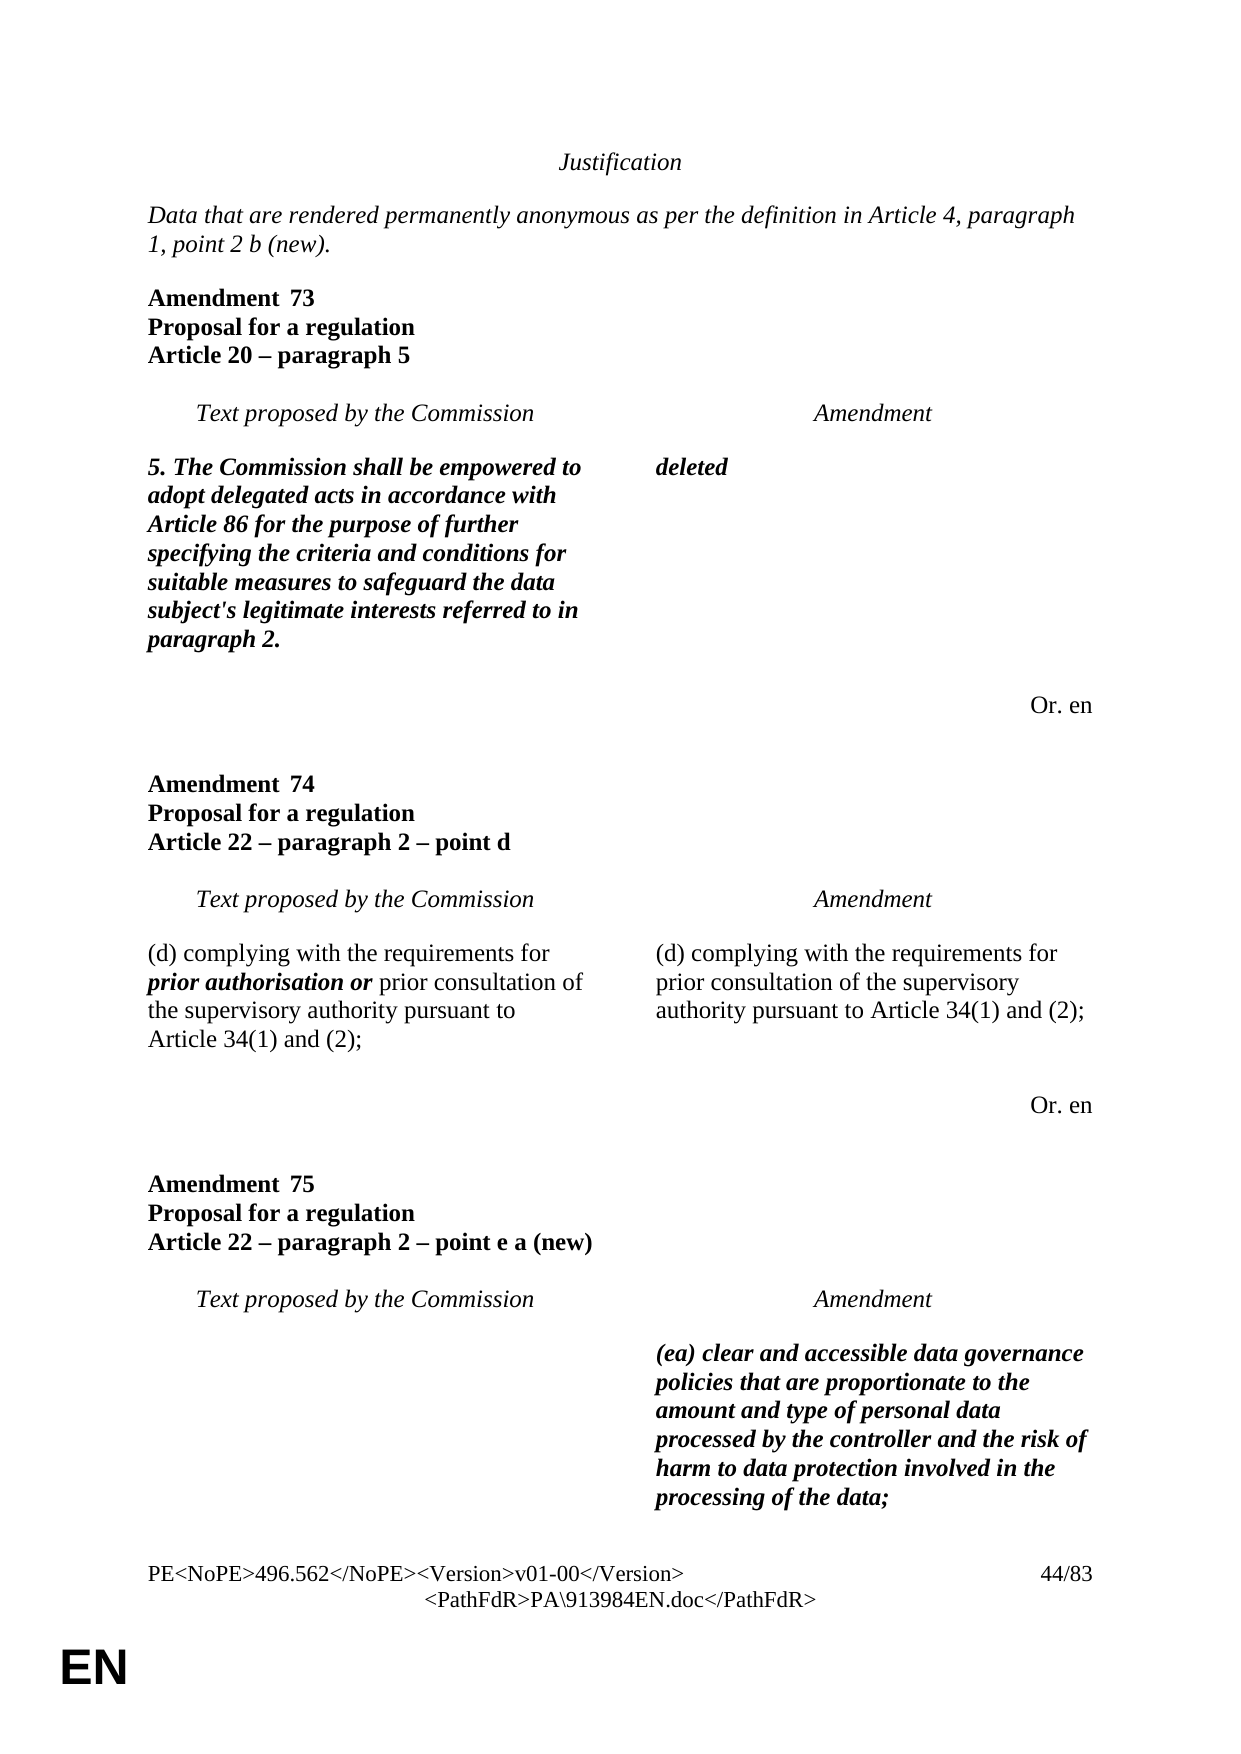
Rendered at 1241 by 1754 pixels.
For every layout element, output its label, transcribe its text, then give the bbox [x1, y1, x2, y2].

text <Amend>Amendment <NumAm>75</NumAm> [148, 1169, 1092, 1198]
text <Amend>Amendment <NumAm>74</NumAm> [148, 769, 1092, 798]
table_cell Text proposed by the Commission [112, 884, 620, 938]
table_cell Amendment [620, 398, 1128, 452]
table_cell 5. The Commission shall be empowered to adopt delegated acts in accordance with Article 86 for the purpose of further specifying the criteria and conditions for suitable measures to safeguard the data subject's legitimate interests referred to in paragraph 2. [112, 452, 620, 666]
title <TitreJust>Justification</TitreJust> [148, 147, 1092, 176]
text <Amend>Amendment <NumAm>73</NumAm> [148, 283, 1092, 312]
text Or. <Original>{EN}en</Original> [148, 691, 1092, 719]
text <Article>Article 22 – paragraph 2 – point e a (new)</Article> [148, 1227, 1092, 1256]
table_header [112, 1256, 1128, 1284]
table_cell (ea) clear and accessible data governance policies that are proportionate to the amount and type of personal data processed by the controller and the risk of harm to data protection involved in the processing of the data; [620, 1338, 1128, 1523]
text Data that are rendered permanently anonymous as per the definition in Article 4, paragraph 1, point 2 b (new). [148, 201, 1092, 258]
text <Article>Article 22 – paragraph 2 – point d</Article> [148, 827, 1092, 856]
table_cell Text proposed by the Commission [112, 398, 620, 452]
table_cell Text proposed by the Commission [112, 1284, 620, 1338]
text <DocAmend>Proposal for a regulation</DocAmend> [148, 1198, 1092, 1227]
table_cell (d) complying with the requirements for prior consultation of the supervisory authority pursuant to Article 34(1) and (2); [620, 938, 1128, 1066]
text <DocAmend>Proposal for a regulation</DocAmend> [148, 312, 1092, 341]
text Or. <Original>{EN}en</Original> [148, 1091, 1092, 1119]
table_cell Amendment [620, 884, 1128, 938]
table_cell Amendment [620, 1284, 1128, 1338]
text <Article>Article 20 – paragraph 5</Article> [148, 341, 1092, 369]
table_cell [112, 1338, 620, 1523]
table_header [112, 856, 1128, 884]
text <DocAmend>Proposal for a regulation</DocAmend> [148, 798, 1092, 827]
table_cell (d) complying with the requirements for prior authorisation or prior consultation of the supervisory authority pursuant to Article 34(1) and (2); [112, 938, 620, 1066]
table_header [112, 369, 1128, 398]
table_cell deleted [620, 452, 1128, 666]
